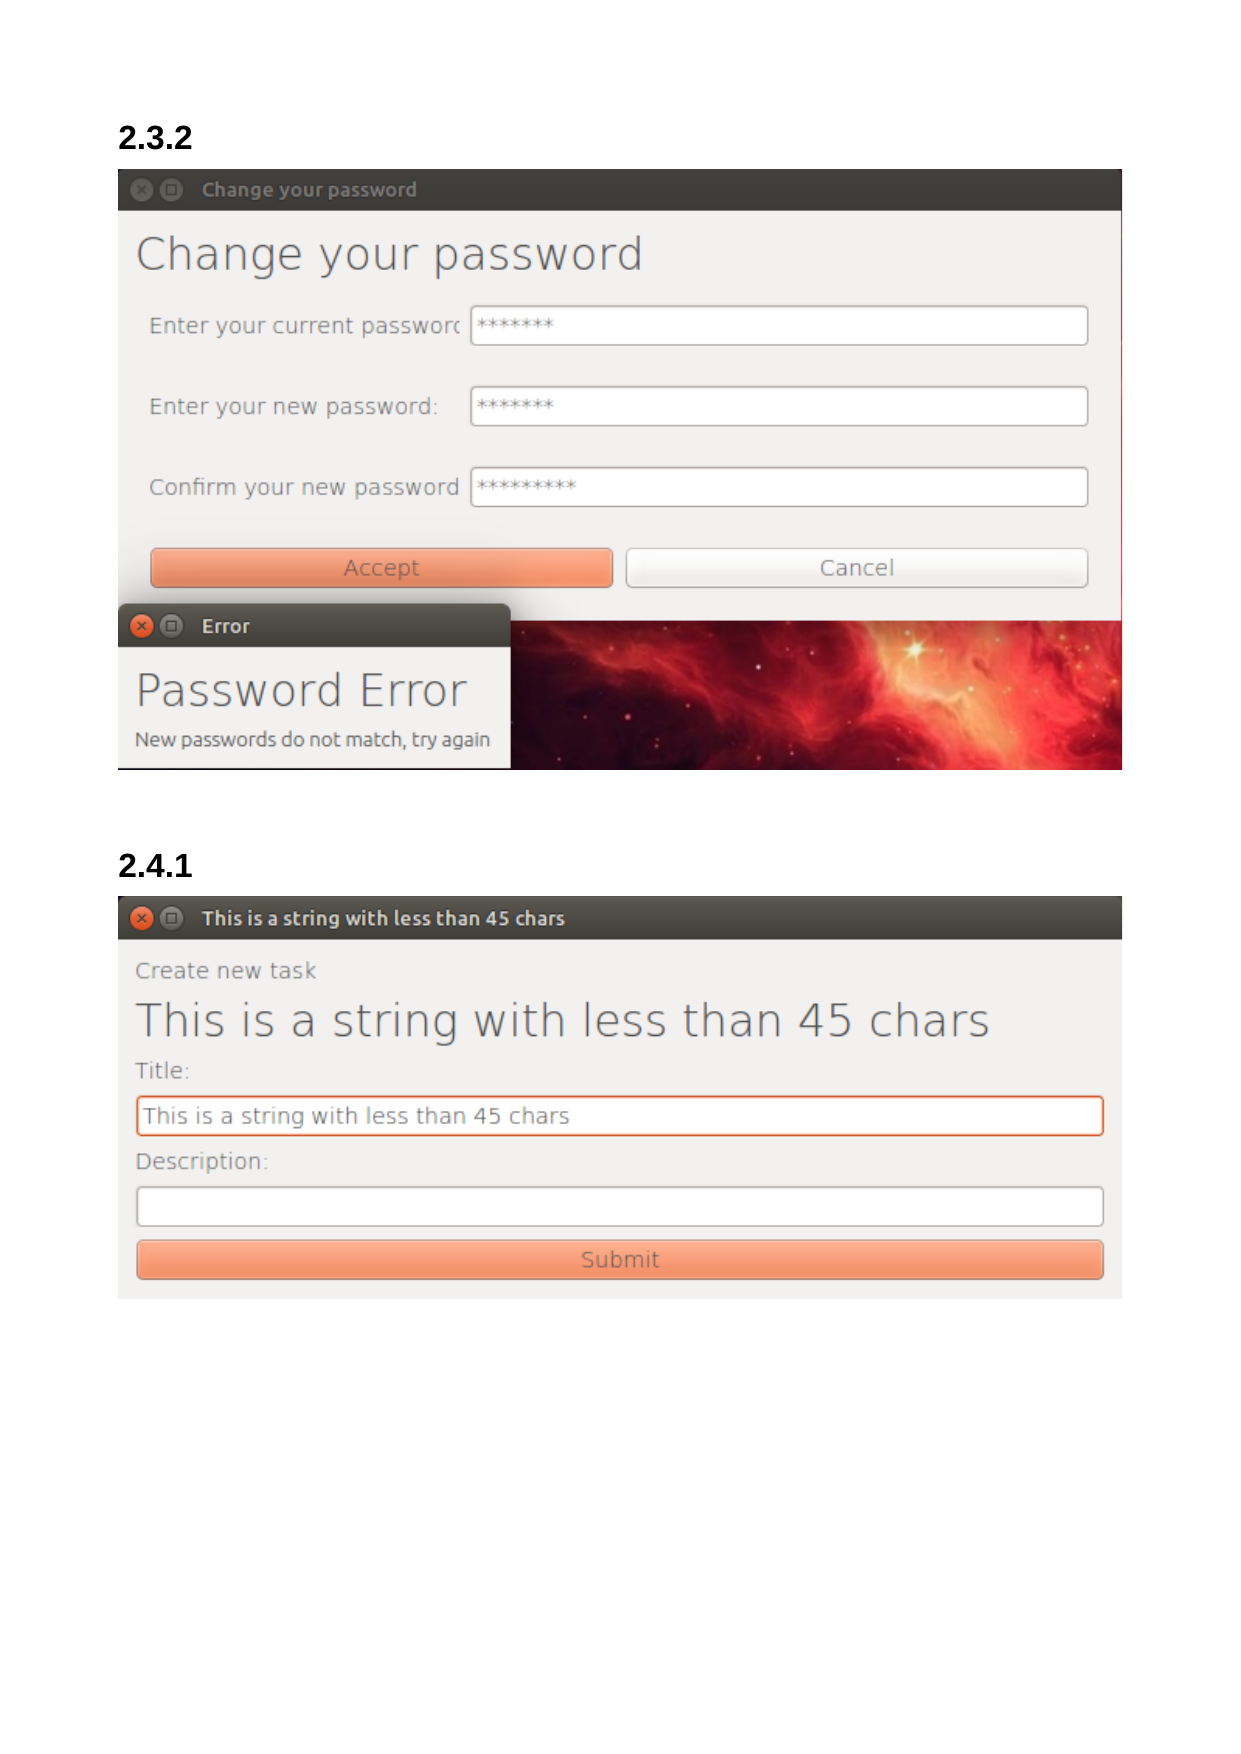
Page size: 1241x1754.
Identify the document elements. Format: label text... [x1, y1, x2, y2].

picture [118, 169, 1123, 770]
subtitle 2.3.2 [118, 118, 1122, 157]
picture [118, 896, 1123, 1299]
subtitle 2.4.1 [118, 845, 1122, 884]
